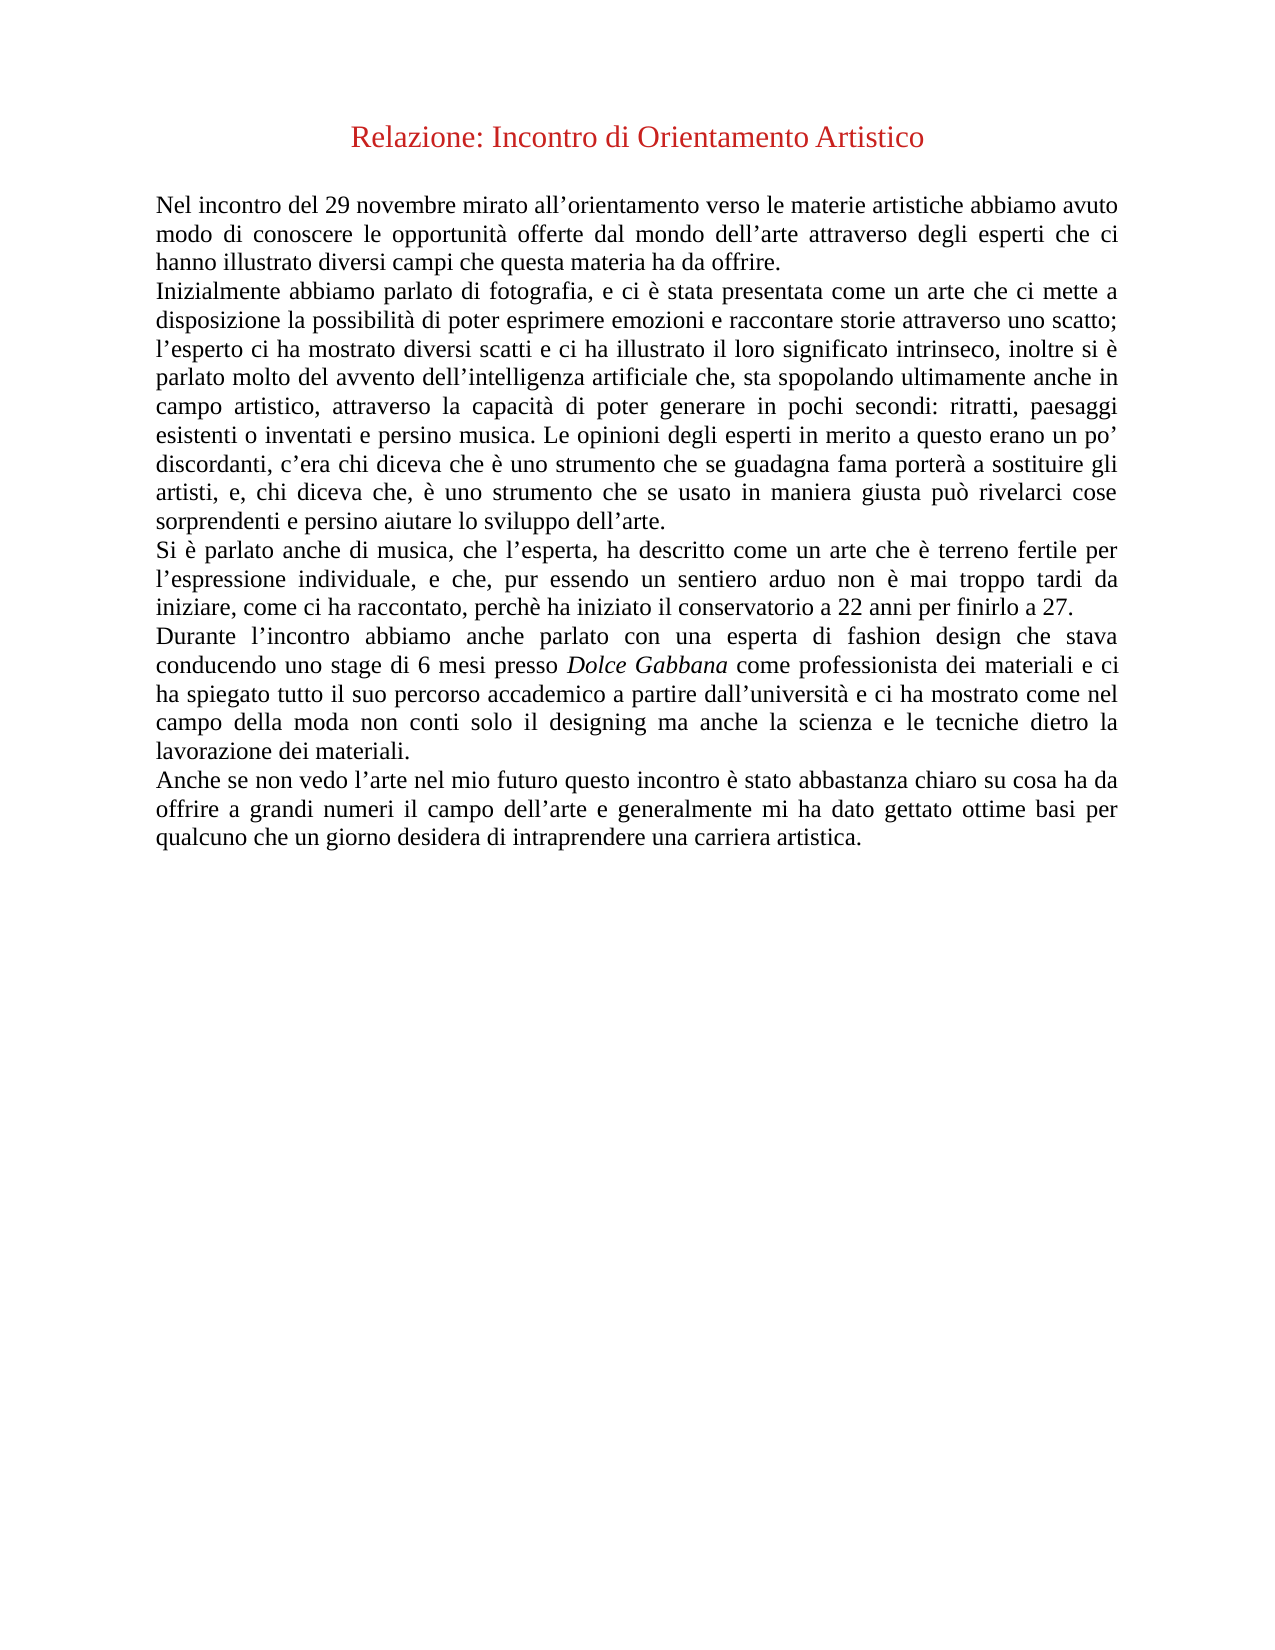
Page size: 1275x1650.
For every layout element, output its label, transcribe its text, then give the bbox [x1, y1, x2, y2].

text Nel incontro del 29 novembre mirato all’orientamento verso le materie artistiche abbiamo avuto modo di conoscere le opportunità offerte dal mondo dell’arte attraverso degli esperti che ci hanno illustrato diversi campi che questa materia ha da offrire. [156, 190, 1119, 276]
text Relazione: Incontro di Orientamento Artistico [118, 118, 1157, 154]
text Durante l’incontro abbiamo anche parlato con una esperta di fashion design che stava conducendo uno stage di 6 mesi presso Dolce Gabbana come professionista dei materiali e ci ha spiegato tutto il suo percorso accademico a partire dall’università e ci ha mostrato come nel campo della moda non conti solo il designing ma anche la scienza e le tecniche dietro la lavorazione dei materiali. [156, 621, 1119, 765]
text Si è parlato anche di musica, che l’esperta, ha descritto come un arte che è terreno fertile per l’espressione individuale, e che, pur essendo un sentiero arduo non è mai troppo tardi da iniziare, come ci ha raccontato, perchè ha iniziato il conservatorio a 22 anni per finirlo a 27. [156, 535, 1119, 621]
text Inizialmente abbiamo parlato di fotografia, e ci è stata presentata come un arte che ci mette a disposizione la possibilità di poter esprimere emozioni e raccontare storie attraverso uno scatto; l’esperto ci ha mostrato diversi scatti e ci ha illustrato il loro significato intrinseco, inoltre si è parlato molto del avvento dell’intelligenza artificiale che, sta spopolando ultimamente anche in campo artistico, attraverso la capacità di poter generare in pochi secondi: ritratti, paesaggi esistenti o inventati e persino musica. Le opinioni degli esperti in merito a questo erano un po’ discordanti, c’era chi diceva che è uno strumento che se guadagna fama porterà a sostituire gli artisti, e, chi diceva che, è uno strumento che se usato in maniera giusta può rivelarci cose sorprendenti e persino aiutare lo sviluppo dell’arte. [156, 276, 1119, 535]
text Anche se non vedo l’arte nel mio futuro questo incontro è stato abbastanza chiaro su cosa ha da offrire a grandi numeri il campo dell’arte e generalmente mi ha dato gettato ottime basi per qualcuno che un giorno desidera di intraprendere una carriera artistica. [156, 765, 1119, 851]
